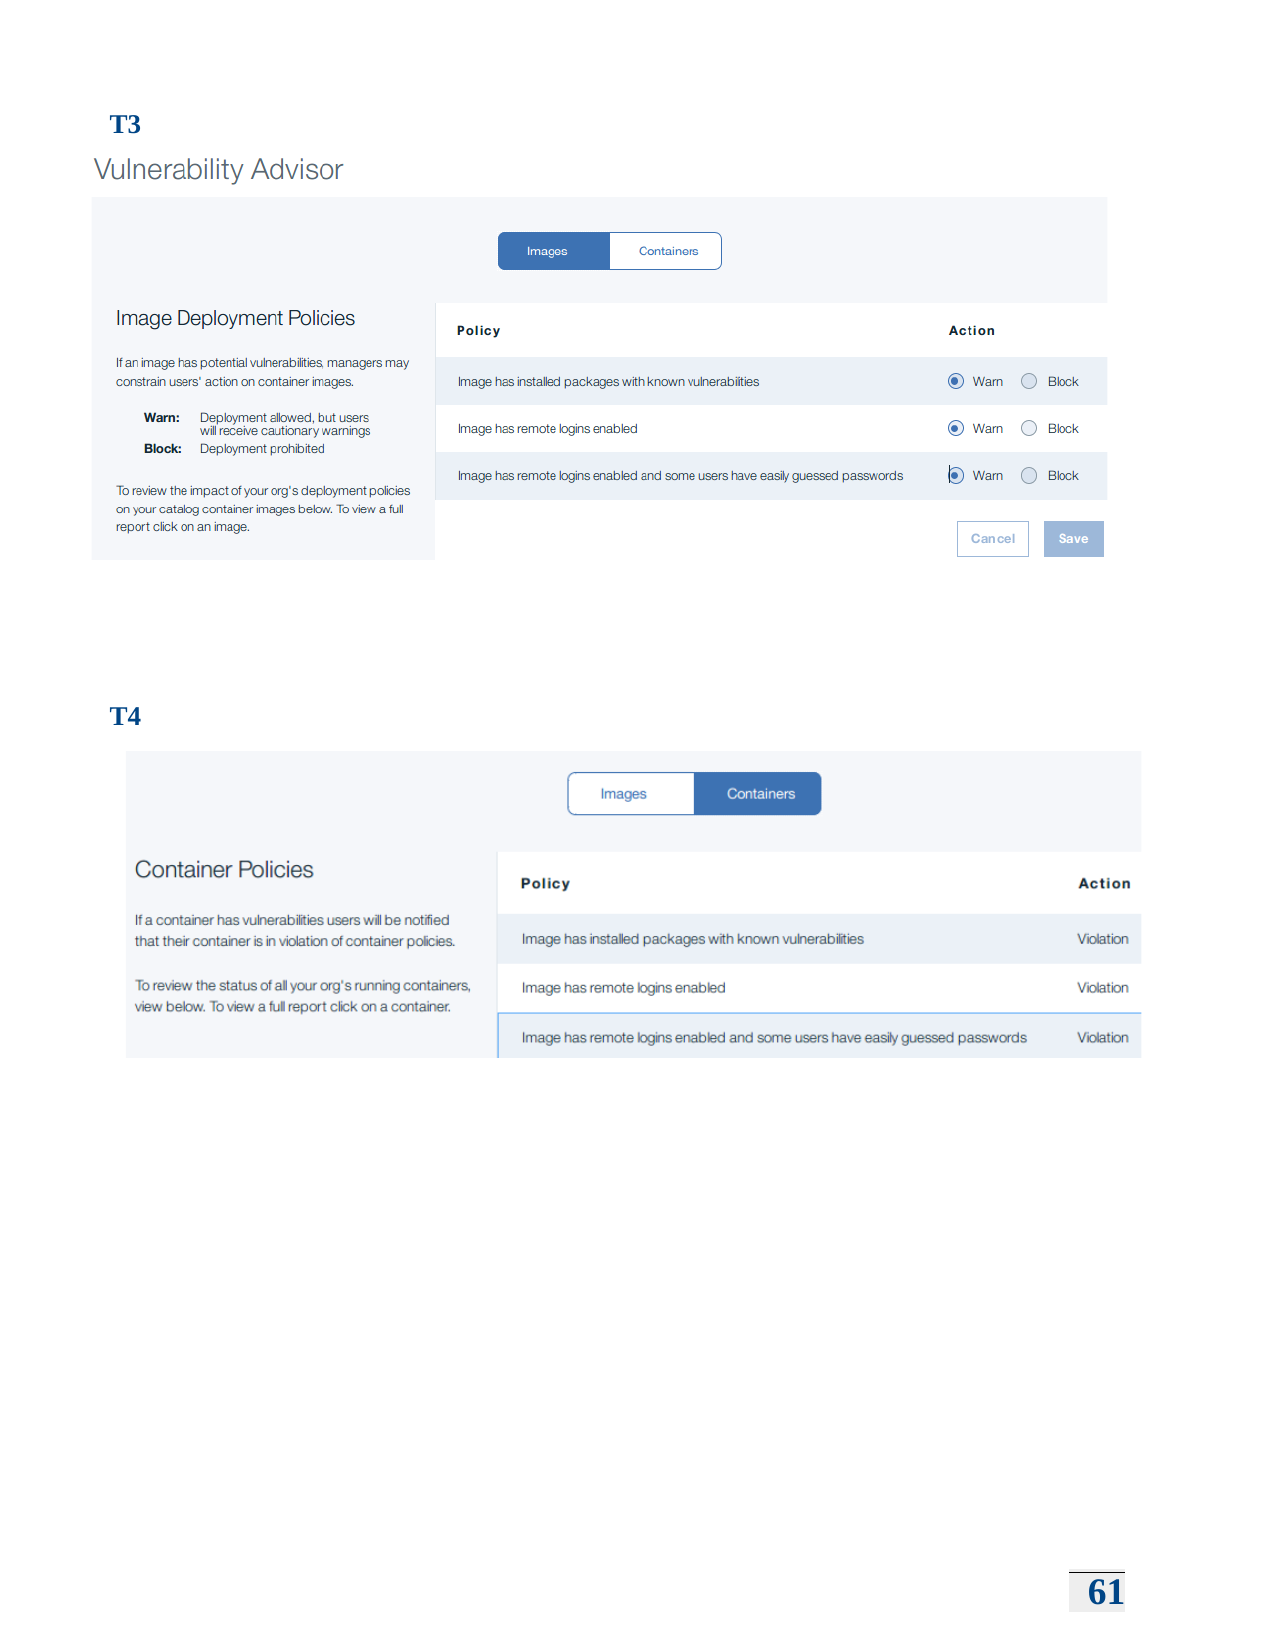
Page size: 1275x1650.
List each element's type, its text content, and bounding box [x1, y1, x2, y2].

picture [125, 751, 1142, 1058]
subtitle T3 [109, 108, 1125, 139]
subtitle T4 [109, 700, 1125, 731]
picture [91, 150, 1108, 560]
